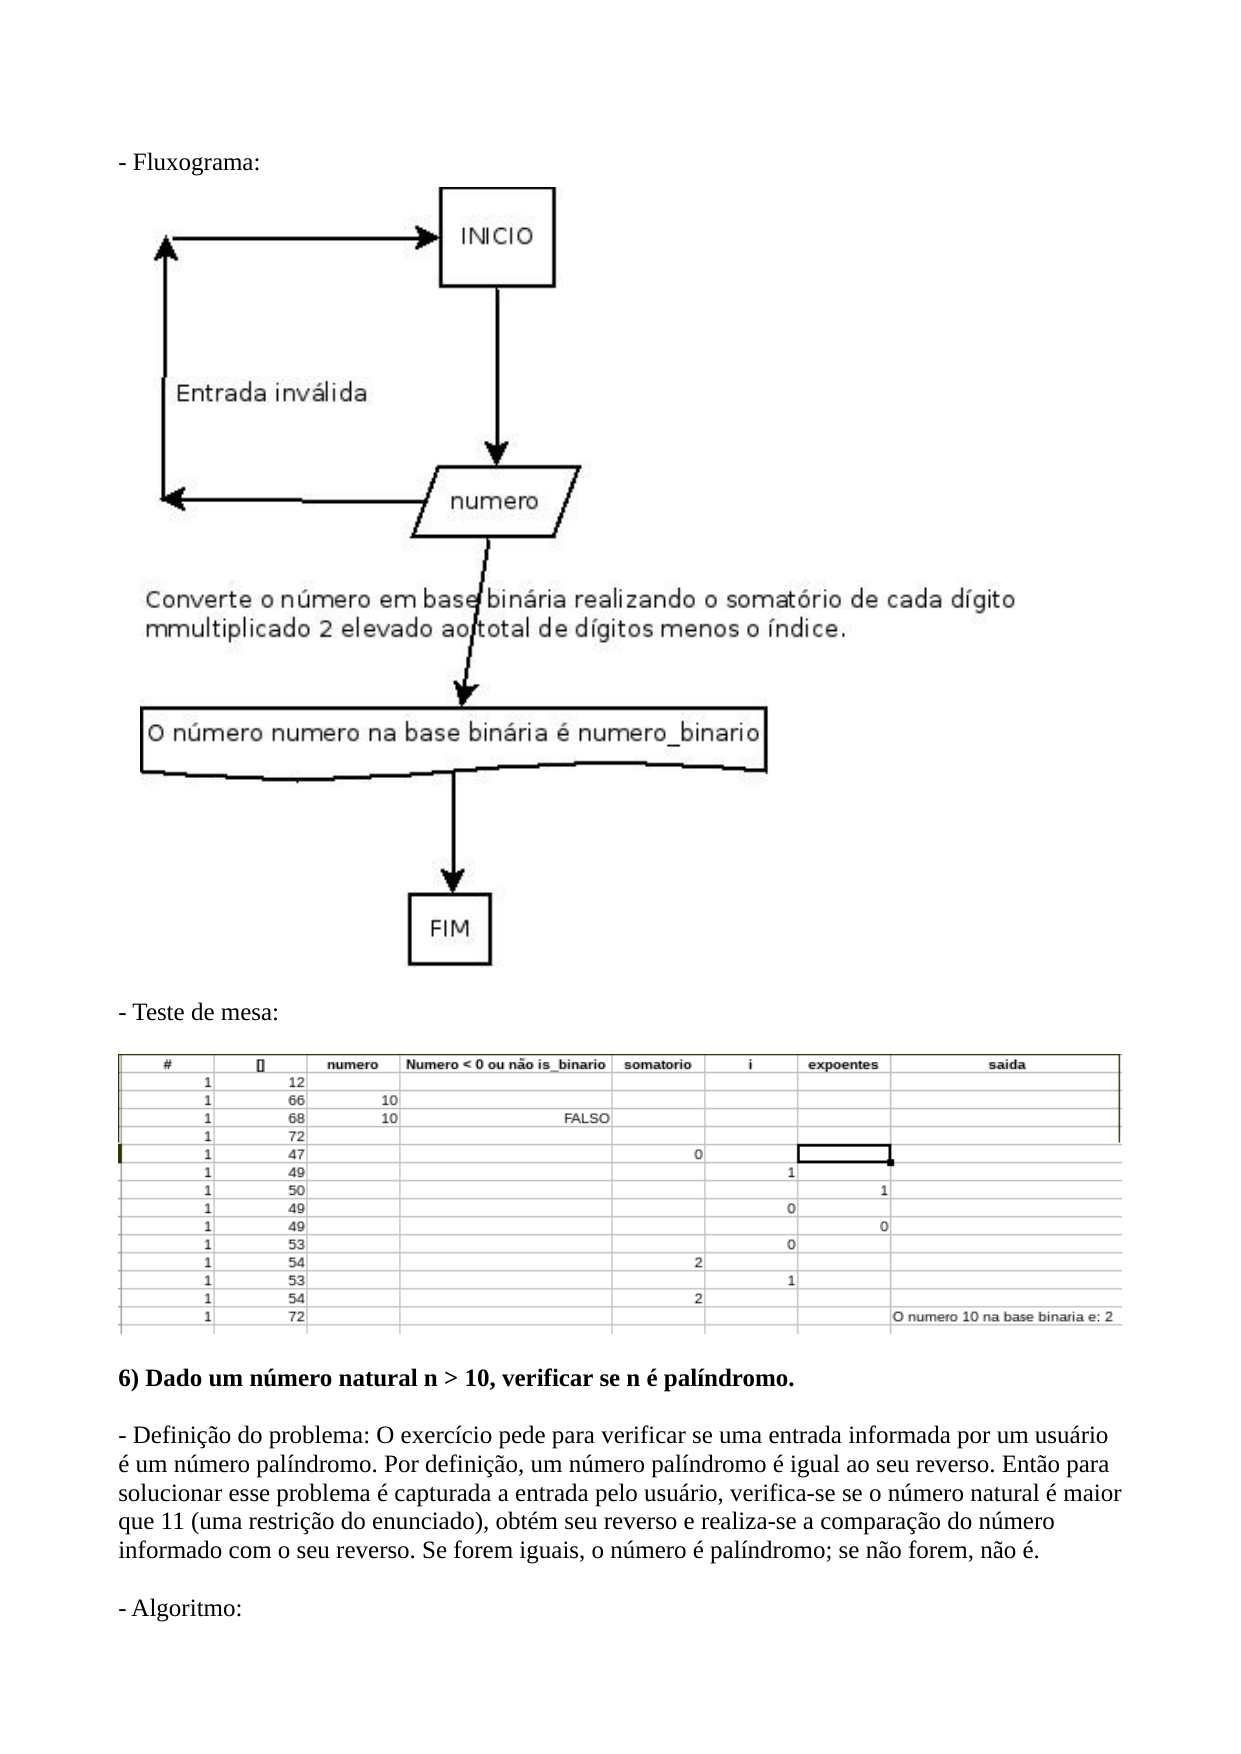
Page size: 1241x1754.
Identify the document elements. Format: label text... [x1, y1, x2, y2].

text - Teste de mesa: [118, 997, 1122, 1026]
text - Algoritmo: [118, 1593, 1122, 1621]
text 6) Dado um número natural n > 10, verificar se n é palíndromo. [118, 1363, 1122, 1391]
text - Fluxograma: [118, 147, 1122, 176]
text - Definição do problema: O exercício pede para verificar se uma entrada informada por um usuário é um número palíndromo. Por definição, um número palíndromo é igual ao seu reverso. Então para solucionar esse problema é capturada a entrada pelo usuário, verifica-se se o número natural é maior que 11 (uma restrição do enunciado), obtém seu reverso e realiza-se a comparação do número informado com o seu reverso. Se forem iguais, o número é palíndromo; se não forem, não é. [118, 1420, 1122, 1564]
picture [140, 187, 1020, 968]
picture [118, 1054, 1123, 1334]
